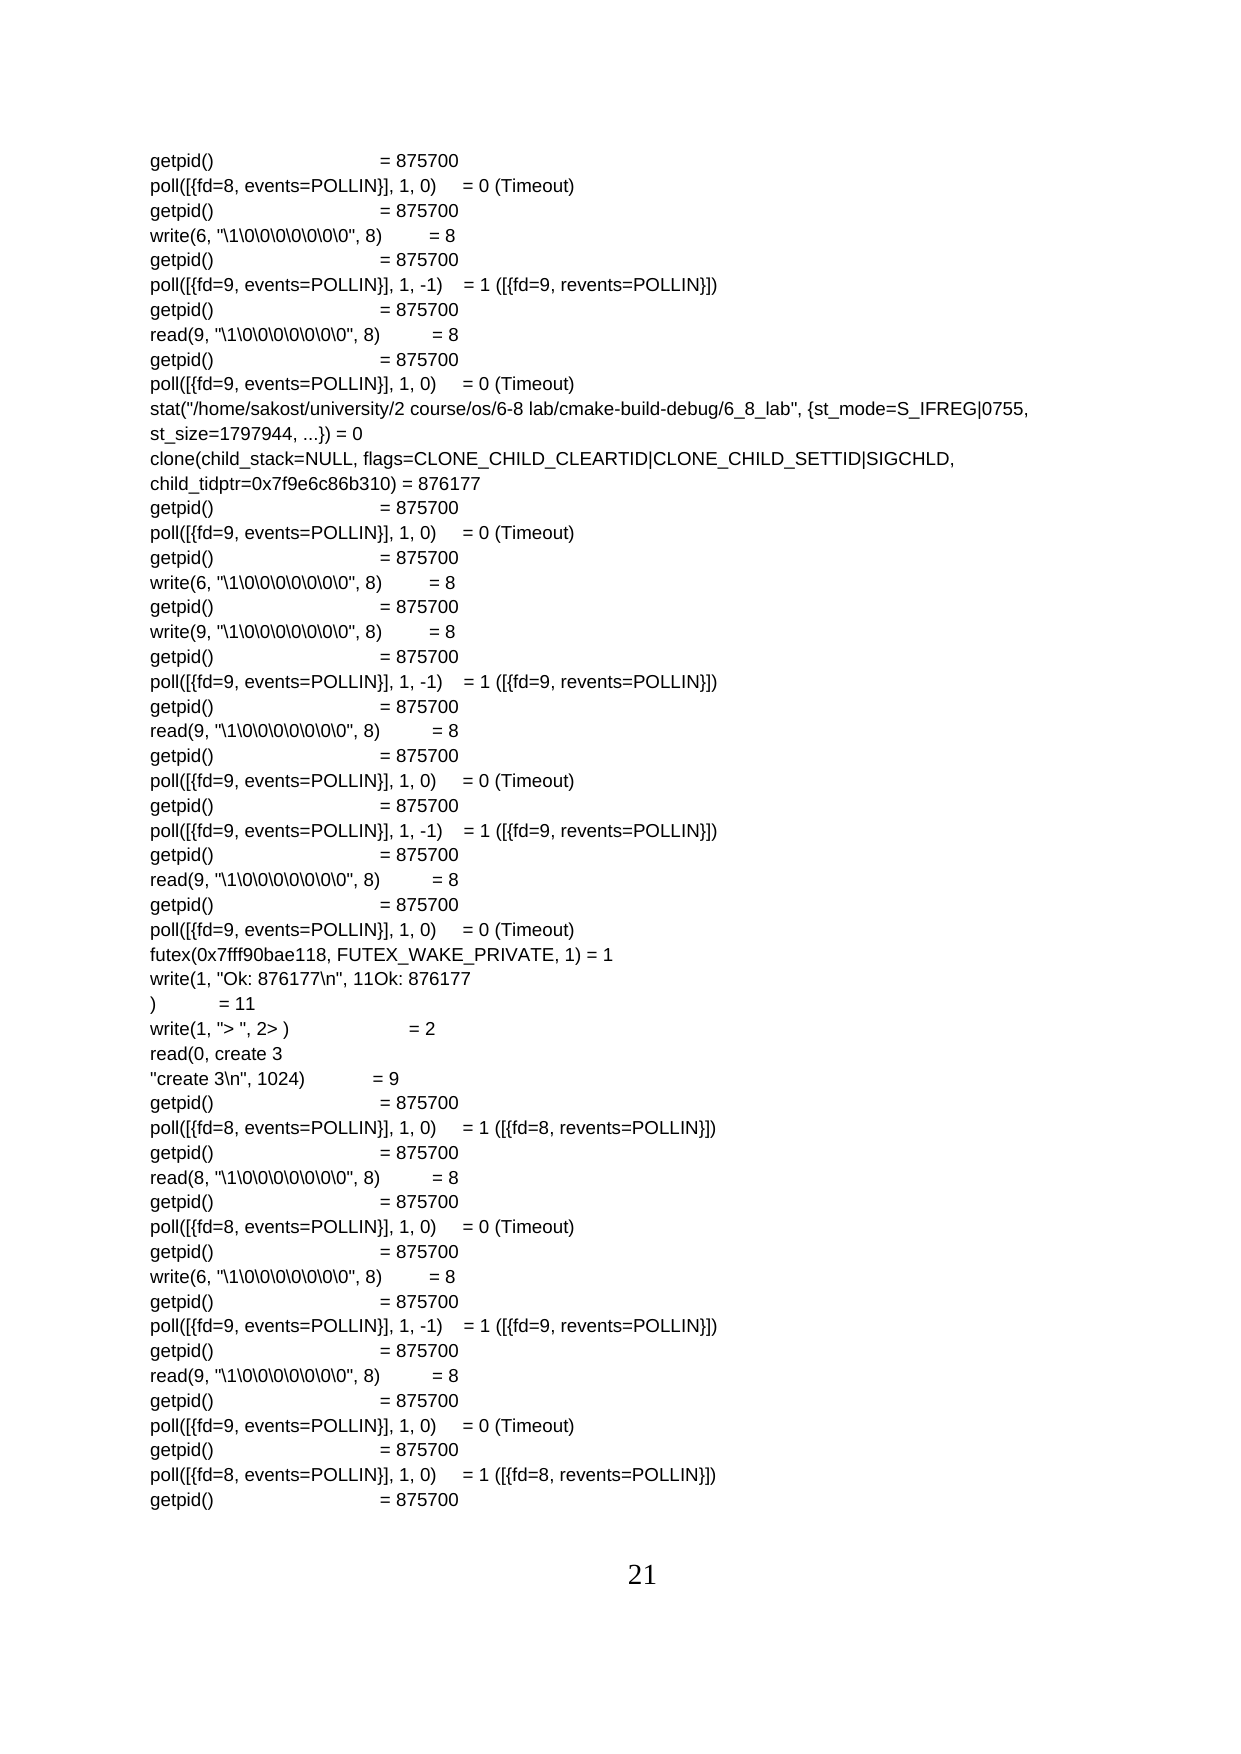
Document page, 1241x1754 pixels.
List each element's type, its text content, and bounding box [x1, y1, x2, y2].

text poll([{fd=9, events=POLLIN}], 1, 0) = 0 (Timeout) [150, 770, 1091, 791]
text futex(0x7fff90bae118, FUTEX_WAKE_PRIVATE, 1) = 1 [150, 943, 1091, 965]
text write(6, "\1\0\0\0\0\0\0\0", 8) = 8 [150, 1266, 1091, 1287]
text write(6, "\1\0\0\0\0\0\0\0", 8) = 8 [150, 571, 1091, 593]
text getpid() = 875700 [150, 894, 1091, 915]
text getpid() = 875700 [150, 745, 1091, 767]
text getpid() = 875700 [150, 1290, 1091, 1312]
text poll([{fd=9, events=POLLIN}], 1, 0) = 0 (Timeout) [150, 373, 1091, 395]
text poll([{fd=9, events=POLLIN}], 1, 0) = 0 (Timeout) [150, 1414, 1091, 1436]
text poll([{fd=9, events=POLLIN}], 1, 0) = 0 (Timeout) [150, 918, 1091, 940]
text poll([{fd=8, events=POLLIN}], 1, 0) = 0 (Timeout) [150, 175, 1091, 196]
text getpid() = 875700 [150, 150, 1091, 172]
text read(8, "\1\0\0\0\0\0\0\0", 8) = 8 [150, 1166, 1091, 1188]
text poll([{fd=9, events=POLLIN}], 1, -1) = 1 ([{fd=9, revents=POLLIN}]) [150, 819, 1091, 841]
text "create 3\n", 1024) = 9 [150, 1067, 1091, 1089]
text getpid() = 875700 [150, 1389, 1091, 1411]
text getpid() = 875700 [150, 547, 1091, 568]
text poll([{fd=9, events=POLLIN}], 1, -1) = 1 ([{fd=9, revents=POLLIN}]) [150, 1315, 1091, 1337]
text getpid() = 875700 [150, 844, 1091, 866]
text getpid() = 875700 [150, 299, 1091, 320]
text read(9, "\1\0\0\0\0\0\0\0", 8) = 8 [150, 720, 1091, 742]
text getpid() = 875700 [150, 695, 1091, 717]
text read(9, "\1\0\0\0\0\0\0\0", 8) = 8 [150, 869, 1091, 891]
text getpid() = 875700 [150, 794, 1091, 816]
text ) = 11 [150, 993, 1091, 1014]
text getpid() = 875700 [150, 348, 1091, 370]
text getpid() = 875700 [150, 646, 1091, 667]
text write(1, "Ok: 876177\n", 11Ok: 876177 [150, 968, 1091, 990]
text write(1, "> ", 2> ) = 2 [150, 1018, 1091, 1039]
text poll([{fd=8, events=POLLIN}], 1, 0) = 1 ([{fd=8, revents=POLLIN}]) [150, 1464, 1091, 1486]
text poll([{fd=9, events=POLLIN}], 1, -1) = 1 ([{fd=9, revents=POLLIN}]) [150, 671, 1091, 692]
text stat("/home/sakost/university/2 course/os/6-8 lab/cmake-build-debug/6_8_lab", {st_mode=S_IFREG|0755, st_size=1797944, ...}) = 0 [150, 398, 1091, 444]
text getpid() = 875700 [150, 1489, 1091, 1510]
text poll([{fd=9, events=POLLIN}], 1, 0) = 0 (Timeout) [150, 522, 1091, 543]
text write(9, "\1\0\0\0\0\0\0\0", 8) = 8 [150, 621, 1091, 643]
text getpid() = 875700 [150, 1092, 1091, 1114]
text getpid() = 875700 [150, 1241, 1091, 1262]
text getpid() = 875700 [150, 1191, 1091, 1213]
text getpid() = 875700 [150, 1142, 1091, 1163]
text getpid() = 875700 [150, 199, 1091, 221]
text getpid() = 875700 [150, 497, 1091, 519]
text getpid() = 875700 [150, 249, 1091, 271]
text read(9, "\1\0\0\0\0\0\0\0", 8) = 8 [150, 1365, 1091, 1386]
text clone(child_stack=NULL, flags=CLONE_CHILD_CLEARTID|CLONE_CHILD_SETTID|SIGCHLD, child_tidptr=0x7f9e6c86b310) = 876177 [150, 447, 1091, 494]
text read(9, "\1\0\0\0\0\0\0\0", 8) = 8 [150, 323, 1091, 345]
text poll([{fd=8, events=POLLIN}], 1, 0) = 1 ([{fd=8, revents=POLLIN}]) [150, 1117, 1091, 1138]
text poll([{fd=9, events=POLLIN}], 1, -1) = 1 ([{fd=9, revents=POLLIN}]) [150, 274, 1091, 296]
text getpid() = 875700 [150, 1340, 1091, 1362]
text getpid() = 875700 [150, 596, 1091, 618]
text poll([{fd=8, events=POLLIN}], 1, 0) = 0 (Timeout) [150, 1216, 1091, 1238]
text getpid() = 875700 [150, 1439, 1091, 1461]
text write(6, "\1\0\0\0\0\0\0\0", 8) = 8 [150, 224, 1091, 246]
text read(0, create 3 [150, 1042, 1091, 1064]
